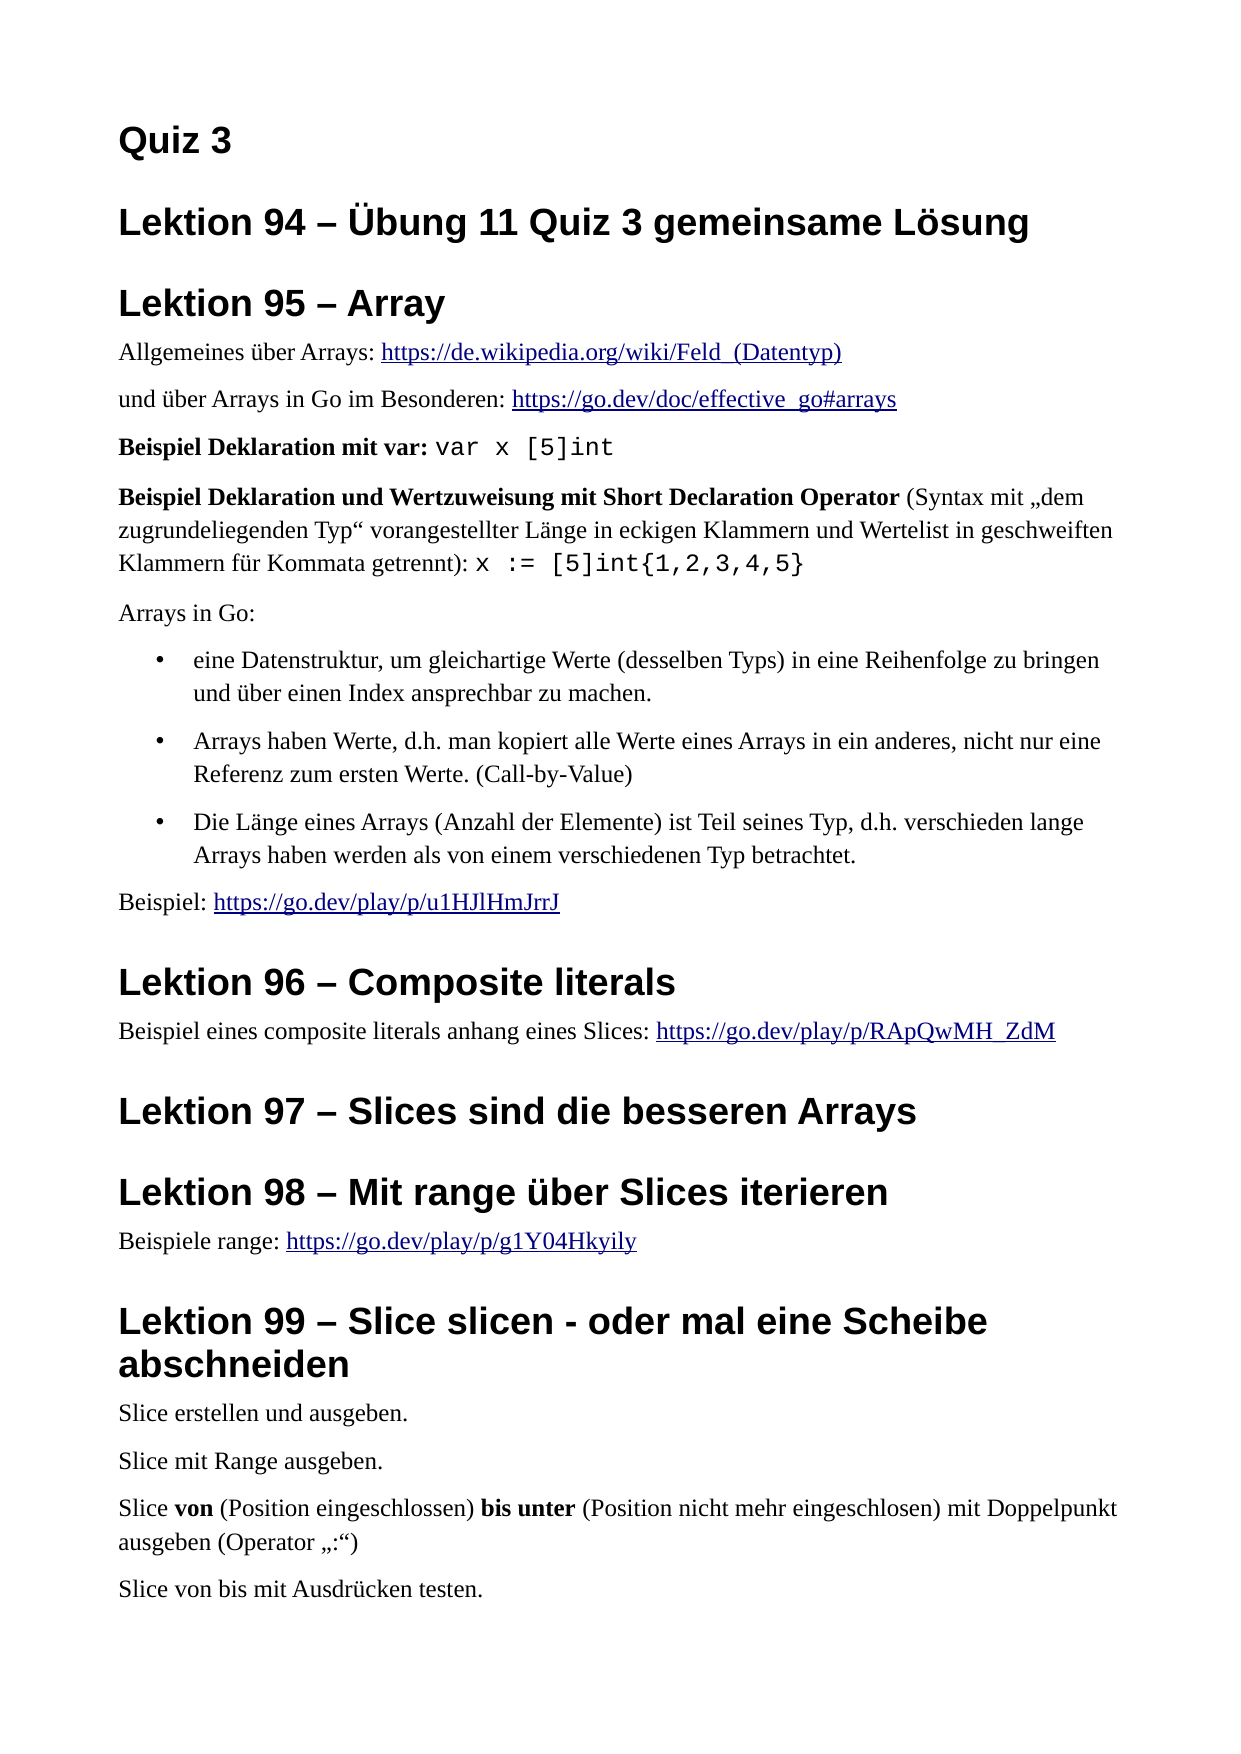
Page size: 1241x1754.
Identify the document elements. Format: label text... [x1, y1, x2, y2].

subtitle Lektion 95 – Array [118, 280, 1122, 324]
list Die Länge eines Arrays (Anzahl der Elemente) ist Teil seines Typ, d.h. verschieden lange Arrays haben werden als von einem verschiedenen Typ betrachtet. [156, 807, 1122, 868]
subtitle Lektion 99 – Slice slicen - oder mal eine Scheibe abschneiden [118, 1298, 1122, 1386]
text Slice mit Range ausgeben. [118, 1446, 1122, 1475]
text Slice von (Position eingeschlossen) bis unter (Position nicht mehr eingeschlosen) mit Doppelpunkt ausgeben (Operator „:“) [118, 1493, 1122, 1555]
text Slice erstellen und ausgeben. [118, 1398, 1122, 1427]
subtitle Lektion 94 – Übung 11 Quiz 3 gemeinsame Lösung [118, 199, 1122, 243]
text Allgemeines über Arrays: https://de.wikipedia.org/wiki/Feld_(Datentyp) [118, 337, 1122, 365]
subtitle Lektion 98 – Mit range über Slices iterieren [118, 1170, 1122, 1213]
subtitle Lektion 96 – Composite literals [118, 960, 1122, 1003]
text Beispiel Deklaration und Wertzuweisung mit Short Declaration Operator (Syntax mit „dem zugrundeliegenden Typ“ vorangestellter Länge in eckigen Klammern und Wertelist in geschweiften Klammern für Kommata getrennt): x := [5]int{1,2,3,4,5} [118, 482, 1122, 579]
text Beispiel Deklaration mit var: var x [5]int [118, 432, 1122, 463]
subtitle Quiz 3 [118, 118, 1122, 162]
list Arrays haben Werte, d.h. man kopiert alle Werte eines Arrays in ein anderes, nicht nur eine Referenz zum ersten Werte. (Call-by-Value) [156, 726, 1122, 788]
text Beispiele range: https://go.dev/play/p/g1Y04Hkyily [118, 1226, 1122, 1255]
text und über Arrays in Go im Besonderen: https://go.dev/doc/effective_go#arrays [118, 384, 1122, 413]
text Slice von bis mit Ausdrücken testen. [118, 1574, 1122, 1603]
text Beispiel eines composite literals anhang eines Slices: https://go.dev/play/p/RApQwMH_ZdM [118, 1016, 1122, 1045]
list eine Datenstruktur, um gleichartige Werte (desselben Typs) in eine Reihenfolge zu bringen und über einen Index ansprechbar zu machen. [156, 645, 1122, 707]
text Arrays in Go: [118, 598, 1122, 627]
subtitle Lektion 97 – Slices sind die besseren Arrays [118, 1089, 1122, 1132]
text Beispiel: https://go.dev/play/p/u1HJlHmJrrJ [118, 887, 1122, 916]
